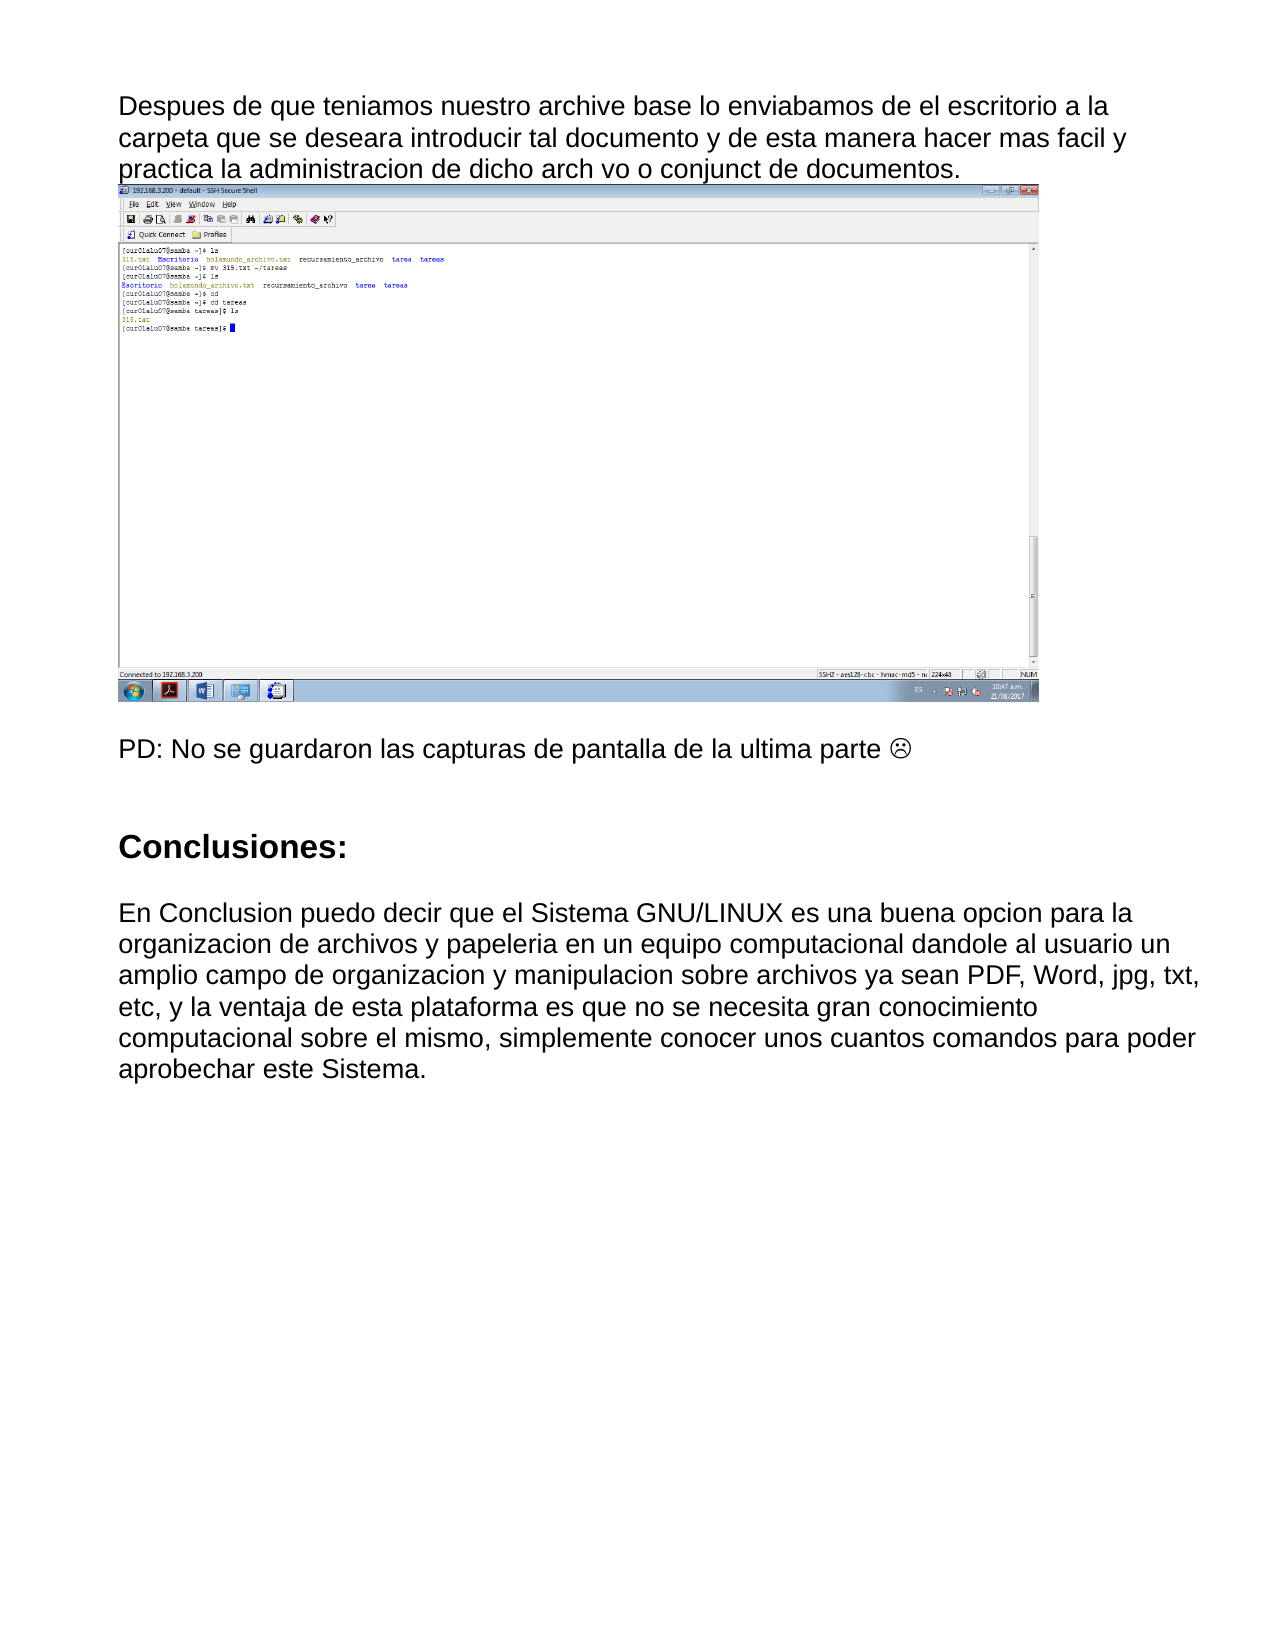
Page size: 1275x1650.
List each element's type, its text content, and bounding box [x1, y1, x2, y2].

text Despues de que teniamos nuestro archive base lo enviabamos de el escritorio a la carpeta que se deseara introducir tal documento y de esta manera hacer mas facil y practica la administracion de dicho arch vo o conjunct de documentos. [118, 90, 1205, 184]
text organizacion de archivos y papeleria en un equipo computacional dandole al usuario un amplio campo de organizacion y manipulacion sobre archivos ya sean PDF, Word, jpg, txt, etc, y la ventaja de esta plataforma es que no se necesita gran conocimiento [118, 928, 1205, 1022]
text computacional sobre el mismo, simplemente conocer unos cuantos comandos para poder aprobechar este Sistema. [118, 1022, 1205, 1084]
text PD: No se guardaron las capturas de pantalla de la ultima parte  [118, 733, 1205, 764]
text Conclusiones: [118, 827, 1205, 866]
text En Conclusion puedo decir que el Sistema GNU/LINUX es una buena opcion para la [118, 897, 1205, 928]
